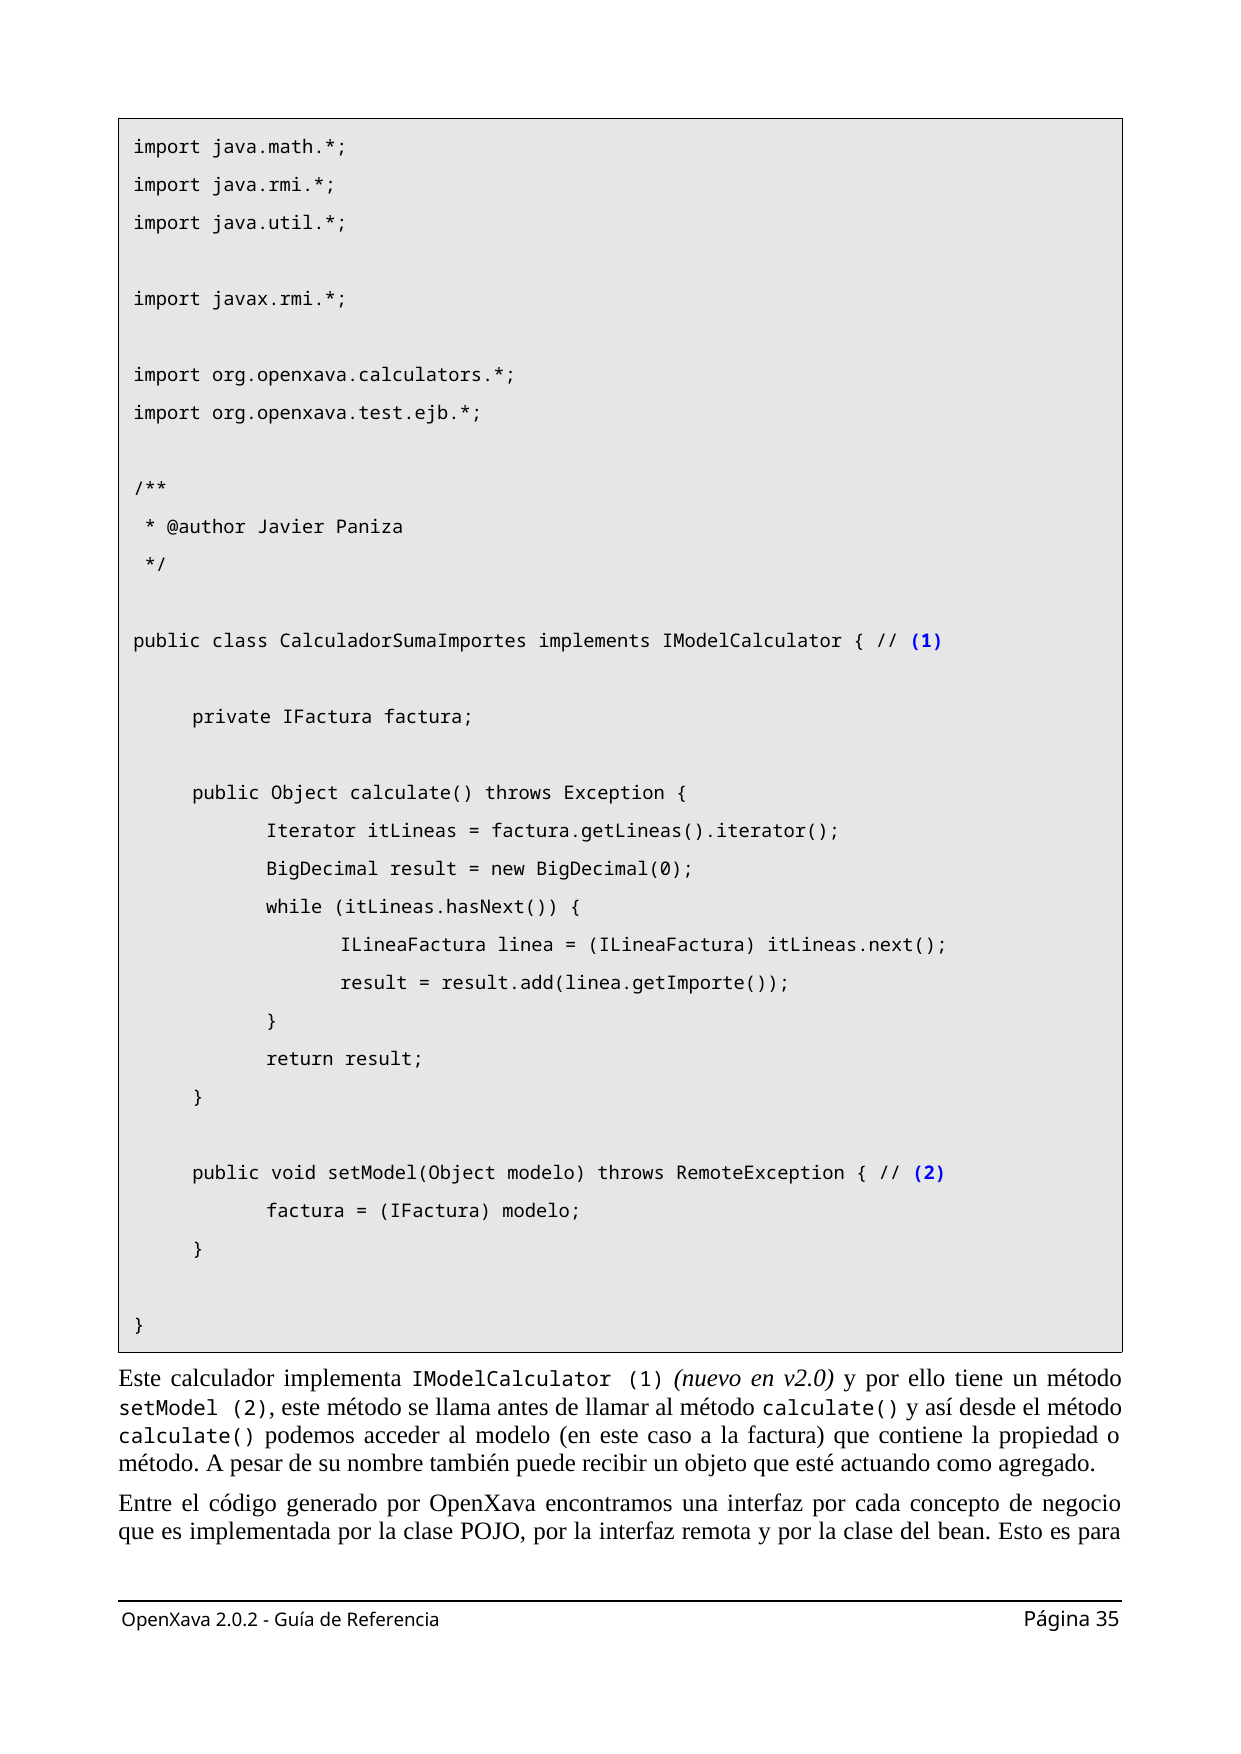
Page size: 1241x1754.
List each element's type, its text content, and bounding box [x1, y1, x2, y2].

text factura = (IFactura) modelo; [119, 1183, 1122, 1221]
text import javax.rmi.*; [119, 270, 1122, 308]
text import java.math.*; [119, 119, 1122, 156]
text /** [119, 460, 1122, 498]
text import org.openxava.test.ejb.*; [119, 384, 1122, 422]
text public class CalculadorSumaImportes implements IModelCalculator { // (1) [119, 612, 1122, 650]
text } [119, 1221, 1122, 1259]
text Iterator itLineas = factura.getLineas().iterator(); [119, 802, 1122, 841]
text public Object calculate() throws Exception { [119, 764, 1122, 802]
text public void setModel(Object modelo) throws RemoteException { // (2) [119, 1145, 1122, 1183]
text } [119, 1069, 1122, 1107]
text private IFactura factura; [119, 688, 1122, 726]
text ILineaFactura linea = (ILineaFactura) itLineas.next(); [119, 917, 1122, 954]
text } [119, 993, 1122, 1031]
text Este calculador implementa IModelCalculator (1) (nuevo en v2.0) y por ello tiene un método setModel (2), este método se llama antes de llamar al método calculate() y así desde el método calculate() podemos acceder al modelo (en este caso a la factura) que contiene la propiedad o método. A pesar de su nombre también puede recibir un objeto que esté actuando como agregado. [118, 1364, 1122, 1477]
text import org.openxava.calculators.*; [119, 346, 1122, 384]
text } [119, 1297, 1122, 1352]
text result = result.add(linea.getImporte()); [119, 954, 1122, 993]
text BigDecimal result = new BigDecimal(0); [119, 841, 1122, 878]
text return result; [119, 1031, 1122, 1069]
text while (itLineas.hasNext()) { [119, 878, 1122, 917]
text Entre el código generado por OpenXava encontramos una interfaz por cada concepto de negocio que es implementada por la clase POJO, por la interfaz remota y por la clase del bean. Esto es para [118, 1489, 1122, 1545]
text * @author Javier Paniza [119, 498, 1122, 536]
text import java.util.*; [119, 194, 1122, 232]
text */ [119, 536, 1122, 574]
text import java.rmi.*; [119, 156, 1122, 194]
